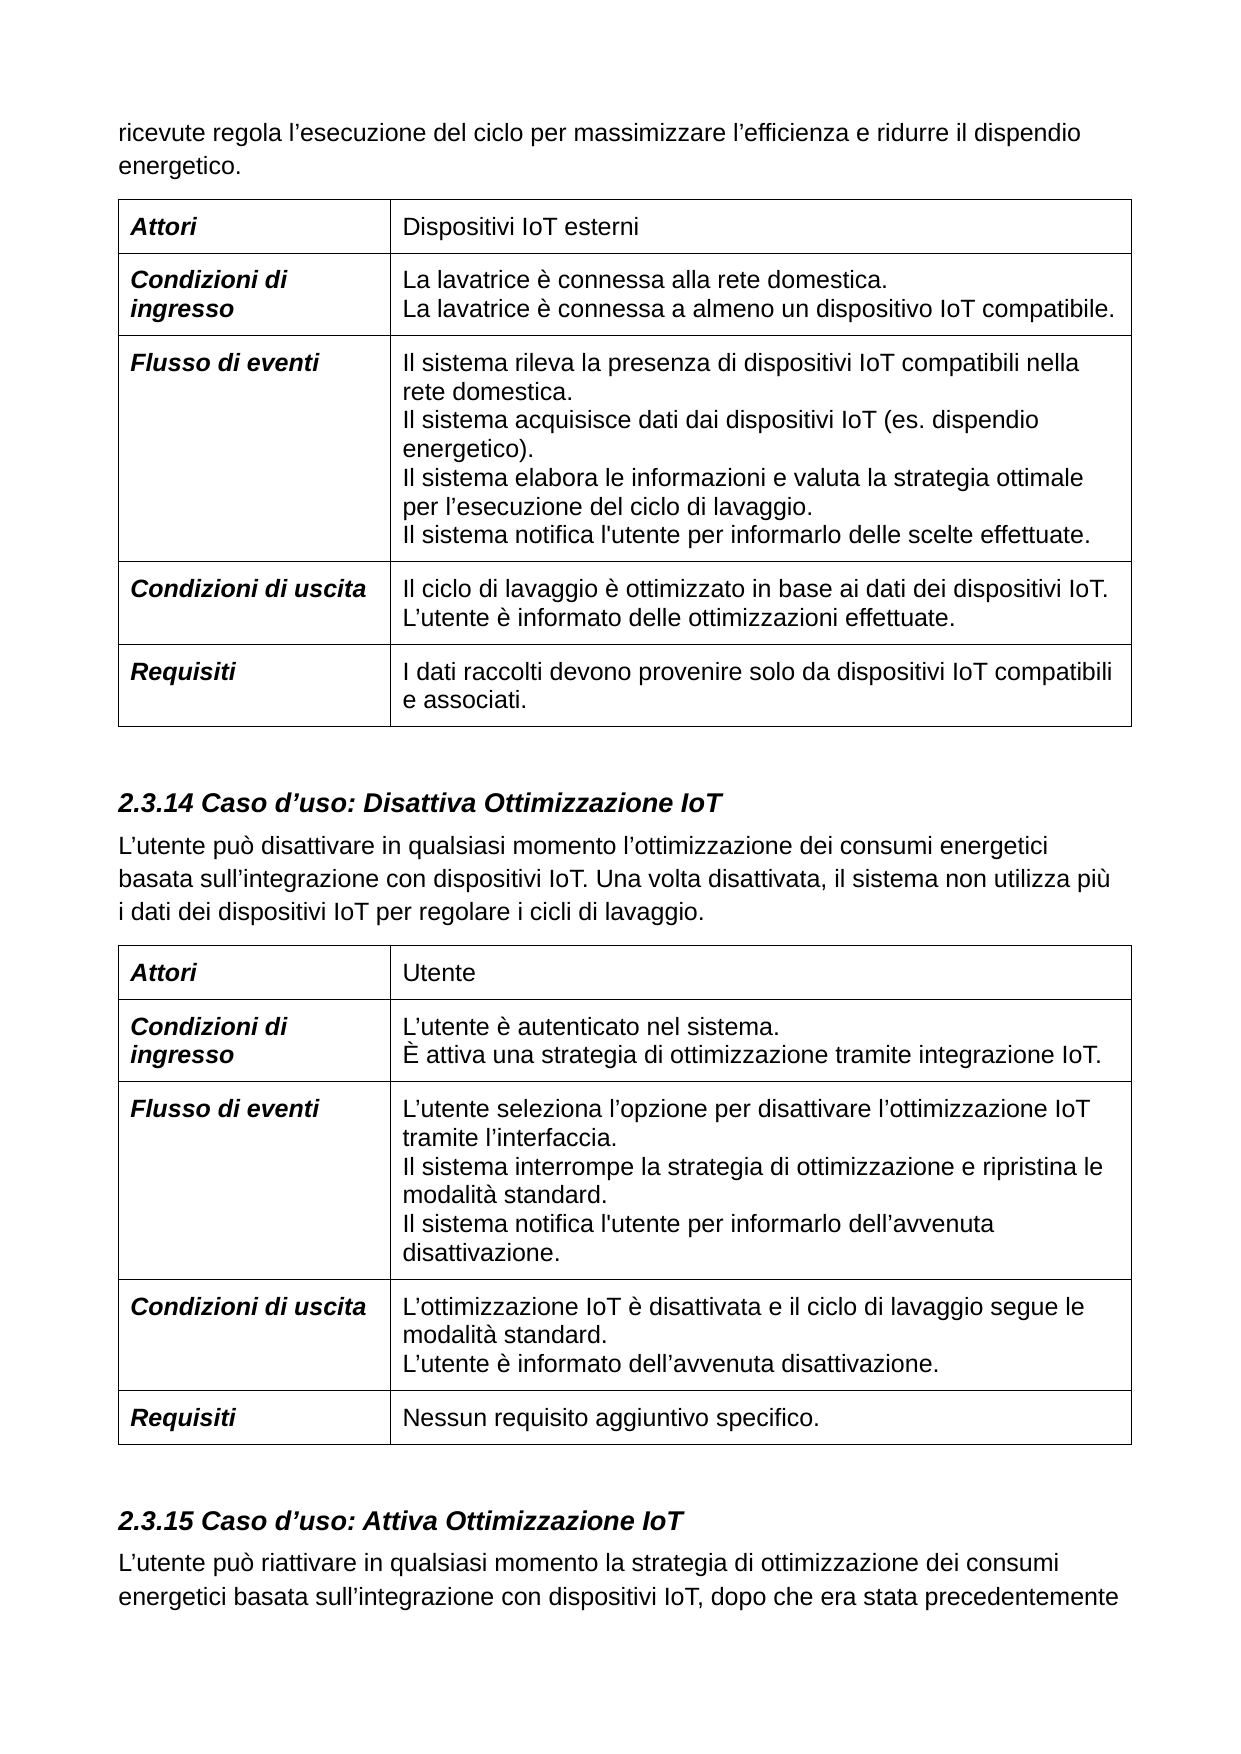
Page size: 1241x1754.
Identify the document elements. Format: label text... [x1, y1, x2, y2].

table_cell I dati raccolti devono provenire solo da dispositivi IoT compatibili e associati. [391, 645, 1131, 726]
subtitle 2.3.15 Caso d’uso: Attiva Ottimizzazione IoT [118, 1505, 1122, 1536]
table_cell Requisiti [119, 645, 390, 726]
text L’utente può disattivare in qualsiasi momento l’ottimizzazione dei consumi energetici basata sull’integrazione con dispositivi IoT. Una volta disattivata, il sistema non utilizza più i dati dei dispositivi IoT per regolare i cicli di lavaggio. [118, 831, 1122, 926]
table_cell Nessun requisito aggiuntivo specifico. [391, 1391, 1131, 1443]
table_cell Il ciclo di lavaggio è ottimizzato in base ai dati dei dispositivi IoT. L’utente è informato delle ottimizzazioni effettuate. [391, 562, 1131, 644]
table_cell Condizioni di uscita [119, 1280, 390, 1390]
table_cell Condizioni di ingresso [119, 1000, 390, 1081]
table_cell Flusso di eventi [119, 336, 390, 561]
table_header Attori [119, 946, 390, 998]
table_cell L’utente è autenticato nel sistema. È attiva una strategia di ottimizzazione tramite integrazione IoT. [391, 1000, 1131, 1081]
table_cell L’ottimizzazione IoT è disattivata e il ciclo di lavaggio segue le modalità standard. L’utente è informato dell’avvenuta disattivazione. [391, 1280, 1131, 1390]
table_cell Flusso di eventi [119, 1082, 390, 1278]
table_header Dispositivi IoT esterni [391, 200, 1131, 252]
table_cell Condizioni di ingresso [119, 254, 390, 335]
table_cell Requisiti [119, 1391, 390, 1443]
table_cell Condizioni di uscita [119, 562, 390, 644]
table_cell Il sistema rileva la presenza di dispositivi IoT compatibili nella rete domestica. Il sistema acquisisce dati dai dispositivi IoT (es. dispendio energetico). Il sistema elabora le informazioni e valuta la strategia ottimale per l’esecuzione del ciclo di lavaggio. Il sistema notifica l'utente per informarlo delle scelte effettuate. [391, 336, 1131, 561]
table_cell L’utente seleziona l’opzione per disattivare l’ottimizzazione IoT tramite l’interfaccia. Il sistema interrompe la strategia di ottimizzazione e ripristina le modalità standard. Il sistema notifica l'utente per informarlo dell’avvenuta disattivazione. [391, 1082, 1131, 1278]
text ricevute regola l’esecuzione del ciclo per massimizzare l’efficienza e ridurre il dispendio energetico. [118, 118, 1122, 180]
text L’utente può riattivare in qualsiasi momento la strategia di ottimizzazione dei consumi energetici basata sull’integrazione con dispositivi IoT, dopo che era stata precedentemente [118, 1548, 1122, 1610]
subtitle 2.3.14 Caso d’uso: Disattiva Ottimizzazione IoT [118, 787, 1122, 819]
table_cell La lavatrice è connessa alla rete domestica. La lavatrice è connessa a almeno un dispositivo IoT compatibile. [391, 254, 1131, 335]
table_header Utente [391, 946, 1131, 998]
table_header Attori [119, 200, 390, 252]
